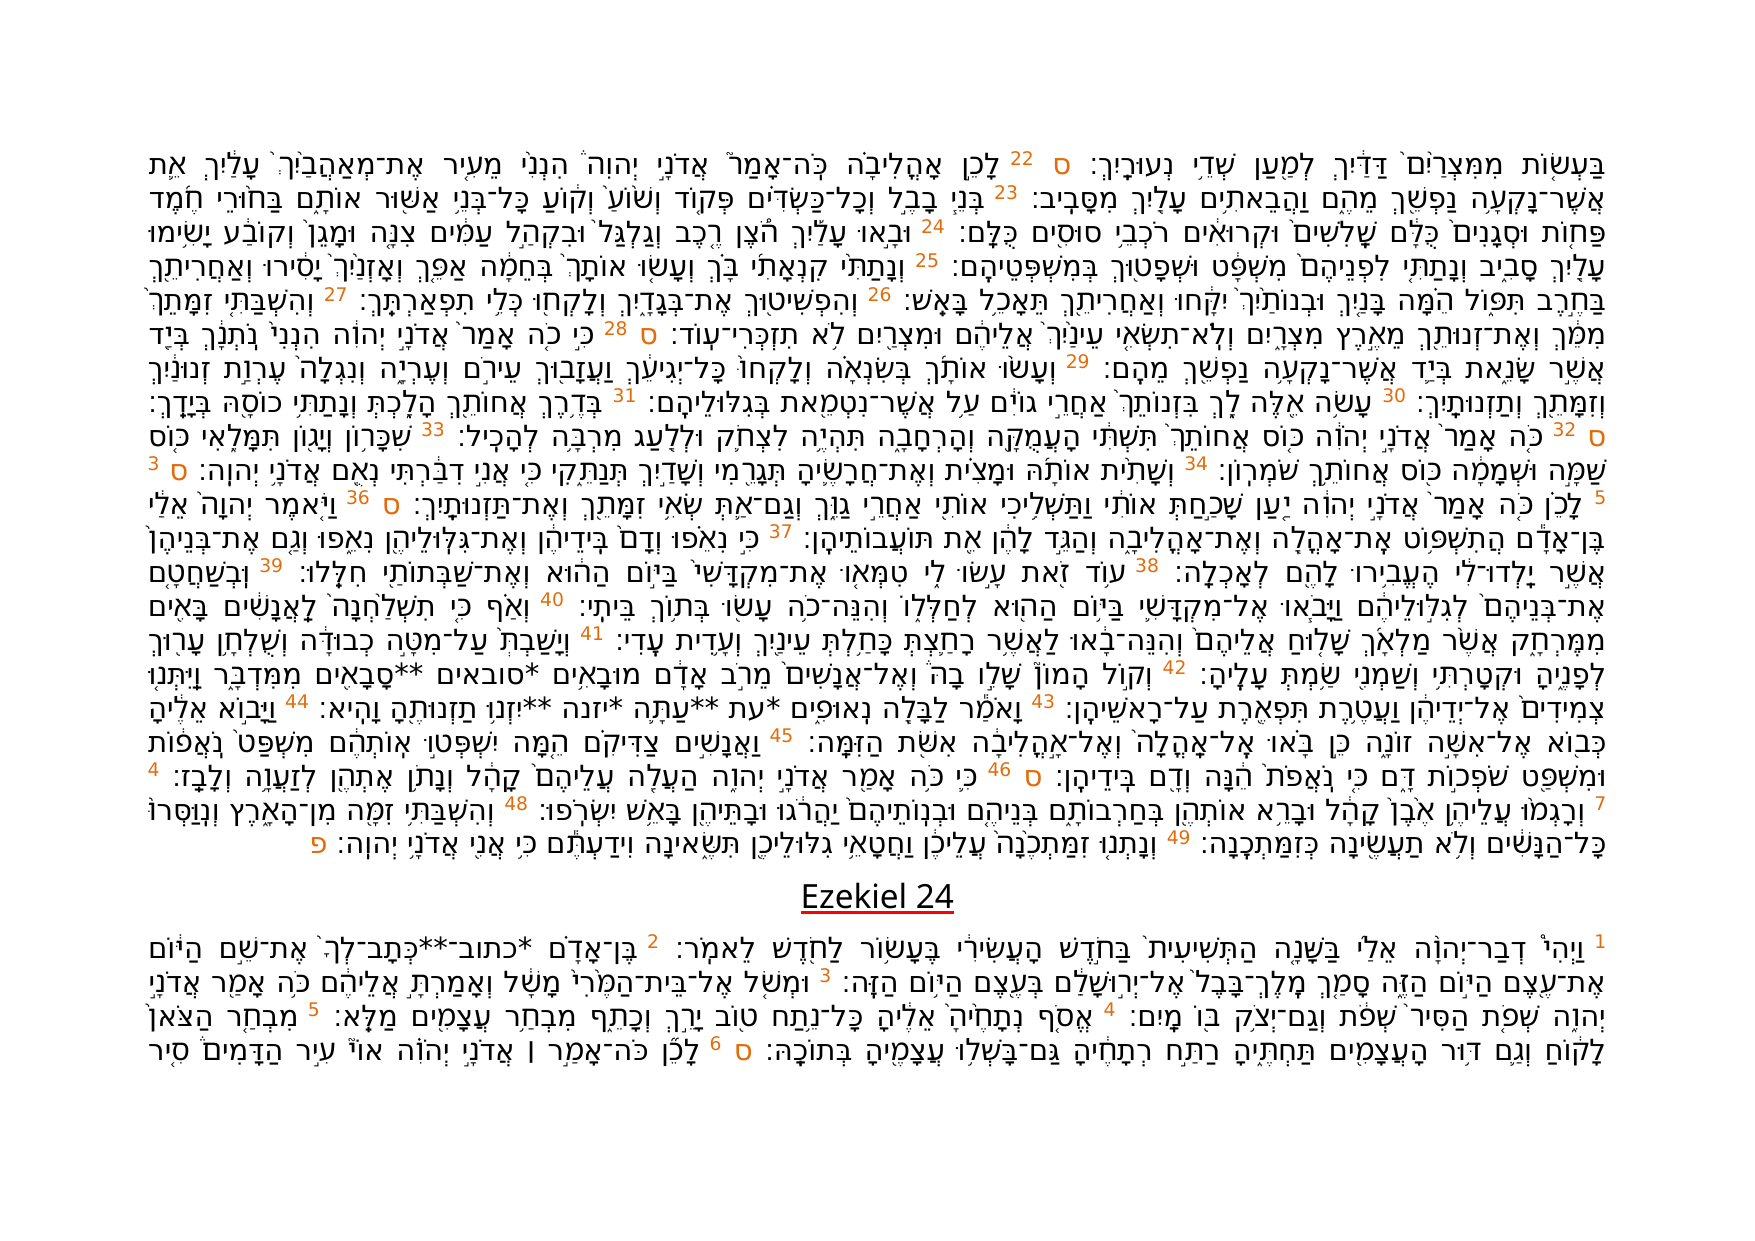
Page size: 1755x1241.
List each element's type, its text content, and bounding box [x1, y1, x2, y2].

text 1 וַיְהִי֩ דְבַר־יְהוָ֨ה אֵלַ֜י בַּשָּׁנָ֤ה הַתְּשִׁיעִית֙ בַּחֹ֣דֶשׁ הָעֲשִׂירִ֔י בֶּעָשׂ֥וֹר לַחֹ֖דֶשׁ לֵאמֹֽר׃ 2 בֶּן־אָדָ֗ם *כתוב־**כְּתָב־לְךָ֙ אֶת־שֵׁ֣ם הַיּ֔וֹם אֶת־עֶ֖צֶם הַיּ֣וֹם הַזֶּ֑ה סָמַ֤ךְ מֶֽלֶךְ־בָּבֶל֙ אֶל־יְר֣וּשָׁלִַ֔ם בְּעֶ֖צֶם הַיּ֥וֹם הַזֶּֽה׃ ‬‬3 וּמְשֹׁ֤ל אֶל־בֵּית־הַמֶּ֙רִי֙ מָשָׁ֔ל וְאָמַרְתָּ֣ אֲלֵיהֶ֔ם כֹּ֥ה אָמַ֖ר אֲדֹנָ֣י יְהוִ֑ה שְׁפֹ֤ת הַסִּיר֙ שְׁפֹ֔ת וְגַם־יְצֹ֥ק בּ֖וֹ מָֽיִם׃ ‬‬4 אֱסֹ֤ף נְתָחֶ֙יהָ֙ אֵלֶ֔יהָ כָּל־נֵ֥תַח ט֖וֹב יָרֵ֣ךְ וְכָתֵ֑ף מִבְחַ֥ר עֲצָמִ֖ים מַלֵּֽא׃ ‬‬5 מִבְחַ֤ר הַצֹּאן֙ לָק֔וֹחַ וְגַ֛ם דּ֥וּר הָעֲצָמִ֖ים תַּחְתֶּ֑יהָ רַתַּ֣ח רְתָחֶ֔יהָ גַּם־בָּשְׁל֥וּ עֲצָמֶ֖יהָ בְּתוֹכָֽהּ׃ ס ‬‬6 לָכֵ֞ן כֹּה־אָמַ֣ר ׀ אֲדֹנָ֣י יְהֹוִ֗ה אוֹי֮ עִ֣יר הַדָּמִים֒ סִ֚יר [148, 931, 1606, 1067]
text 1 וַיְהִ֥י דְבַר־יְהוָ֖ה אֵלַ֥י לֵאמֹֽר׃ 2 בֶּן־אָדָ֑ם שְׁתַּ֣יִם נָשִׁ֔ים בְּנ֥וֹת אֵם־אַחַ֖ת הָיֽוּ׃ ‬‬3 וַתִּזְנֶ֣ינָה בְמִצְרַ֔יִם בִּנְעוּרֵיהֶ֖ן זָנ֑וּ שָׁ֚מָּה מֹעֲכ֣וּ שְׁדֵיהֶ֔ן וְשָׁ֣ם עִשּׂ֔וּ דַּדֵּ֖י בְּתוּלֵיהֶֽן׃ ‬‬4 וּשְׁמוֹתָ֗ן אָהֳלָ֤ה הַגְּדוֹלָה֙ וְאָהֳלִיבָ֣ה אֲחוֹתָ֔הּ וַתִּֽהְיֶ֣ינָה לִ֔י וַתֵּלַ֖דְנָה בָּנִ֣ים וּבָנ֑וֹת וּשְׁמוֹתָ֕ן שֹׁמְר֣וֹן אָהֳלָ֔ה וִירוּשָׁלַ֖͏ִם אָהֳלִיבָֽה׃ ‬‬5 וַתִּ֥זֶן אָהֳלָ֖ה תַּחְתָּ֑י וַתַּעְגַּב֙ עַֽל־מְאַהֲבֶ֔יהָ אֶל־אַשּׁ֖וּר קְרוֹבִֽים׃ ‬‬6 לְבֻשֵׁ֤י תְכֵ֙לֶת֙ פַּח֣וֹת וּסְגָנִ֔ים בַּח֥וּרֵי חֶ֖מֶד כֻּלָּ֑ם פָּרָשִׁ֕ים רֹכְבֵ֖י סוּסִֽים׃ ‬‬7 וַתִּתֵּ֤ן תַּזְנוּתֶ֙יהָ֙ עֲלֵיהֶ֔ם מִבְחַ֥ר בְּנֵֽי־אַשּׁ֖וּר כֻּלָּ֑ם וּבְכֹ֧ל אֲשֶׁר־עֽ͏ָגְבָ֛ה בְּכָל־גִּלּוּלֵיהֶ֖ם נִטְמָֽאָה׃ ‬‬8 וְאֶת־תַּזְנוּתֶ֤יהָ מִמִּצְרַ֙יִם֙ לֹ֣א עָזָ֔בָה כִּ֤י אוֹתָהּ֙ שָׁכְב֣וּ בִנְעוּרֶ֔יהָ וְהֵ֥מָּה עִשּׂ֖וּ דַּדֵּ֣י בְתוּלֶ֑יהָ וַיִּשְׁפְּכ֥וּ תַזְנוּתָ֖ם עָלֶֽיהָ׃ ‬‬9 לָכֵ֥ן נְתַתִּ֖יהָ בְּיַד־מְאַֽהֲבֶ֑יהָ בְּיַד֙ בְּנֵ֣י אַשּׁ֔וּר אֲשֶׁ֥ר עָגְבָ֖ה עֲלֵיהֶֽם׃ ‬‬10 הֵמָּה֮ גִּלּ֣וּ עֶרְוָתָהּ֒ בָּנֶ֤יהָ וּבְנוֹתֶ֙יהָ֙ לָקָ֔חוּ וְאוֹתָ֖הּ בַּחֶ֣רֶב הָרָ֑גוּ וַתְּהִי־שֵׁם֙ לַנָּשִׁ֔ים וּשְׁפוּטִ֖ים עָ֥שׂוּ בָֽהּ׃ ס ‬‬11 וַתֵּ֙רֶא֙ אֲחוֹתָ֣הּ אָהֳלִיבָ֔ה וַתַּשְׁחֵ֥ת עַגְבָתָ֖הּ מִמֶּ֑נָּה וְאֶת־תַּ֨זְנוּתֶ֔יהָ מִזְּנוּנֵ֖י אֲחוֹתָֽהּ׃ ‬‬12 אֶל־בְּנֵי֩ אַשּׁ֨וּר עָגָ֜בָה פַּח֨וֹת וּסְגָנִ֤ים קְרֹבִים֙ לְבֻשֵׁ֣י מִכְל֔וֹל פָּרָשִׁ֖ים רֹכְבֵ֣י סוּסִ֑ים בַּח֥וּרֵי חֶ֖מֶד כֻּלָּֽם׃ ‬‬13 וָאֵ֖רֶא כִּ֣י נִטְמָ֑אָה דֶּ֥רֶךְ אֶחָ֖ד לִשְׁתֵּיהֶֽן׃ ‬‬14 וַתּ֖וֹסֶף אֶל־תַּזְנוּתֶ֑יהָ וַתֵּ֗רֶא אַנְשֵׁי֙ מְחֻקֶּ֣ה עַל־הַקִּ֔יר צַלְמֵ֣י *כשדיים **כַשְׂדִּ֔ים חֲקֻקִ֖ים בַּשָּׁשַֽׁר׃ ‬‬15 חֲגוֹרֵ֨י אֵז֜וֹר בְּמָתְנֵיהֶ֗ם סְרוּחֵ֤י טְבוּלִים֙ בְּרָ֣אשֵׁיהֶ֔ם מַרְאֵ֥ה שָׁלִשִׁ֖ים כֻּלָּ֑ם דְּמ֤וּת בְּנֵֽי־בָבֶל֙ כַּשְׂדִּ֔ים אֶ֖רֶץ מוֹלַדְתָּֽם׃ ‬‬16 *ותעגב **וַתַּעְגְּבָ֥ה עֲלֵיהֶ֖ם לְמַרְאֵ֣ה עֵינֶ֑יהָ וַתִּשְׁלַ֧ח מַלְאָכִ֛ים אֲלֵיהֶ֖ם כַּשְׂדִּֽימָה׃ ‬‬17 וַיָּבֹ֨אוּ אֵלֶ֤יהָ בְנֵֽי־בָבֶל֙ לְמִשְׁכַּ֣ב דֹּדִ֔ים וַיְטַמְּא֥וּ אוֹתָ֖הּ בְּתַזְנוּתָ֑ם וַתִּ֨טְמָא־בָ֔ם וַתֵּ֥קַע נַפְשָׁ֖הּ מֵהֶֽם׃ ‬‬18 וַתְּגַל֙ תַּזְנוּתֶ֔יהָ וַתְּגַ֖ל אֶת־עֶרְוָתָ֑הּ וַתֵּ֤קַע נַפְשִׁי֙ מֵֽעָלֶ֔יהָ כַּאֲשֶׁ֛ר נָקְעָ֥ה נַפְשִׁ֖י מֵעַ֥ל אֲחוֹתָֽהּ׃ ‬‬19 וַתַּרְבֶּ֖ה אֶת־תַּזְנוּתֶ֑יהָ לִזְכֹּר֙ אֶת־יְמֵ֣י נְעוּרֶ֔יהָ אֲשֶׁ֥ר זָנְתָ֖ה בְּאֶ֥רֶץ מִצְרָֽיִם׃ ‬‬20 וַֽתַּעְגְּבָ֔ה עַ֖ל פִּֽלַגְשֵׁיהֶ֑ם אֲשֶׁ֤ר בְּשַׂר־חֲמוֹרִים֙ בְּשָׂרָ֔ם וְזִרְמַ֥ת סוּסִ֖ים זִרְמָתָֽם׃ ‬‬21 וַֽתִּפְקְדִ֔י אֵ֖ת זִמַּ֣ת נְעוּרָ֑יִךְ בַּעְשׂ֤וֹת מִמִּצְרַ֙יִם֙ דַּדַּ֔יִךְ לְמַ֖עַן שְׁדֵ֥י נְעוּרָֽיִךְ׃ ס ‬‬22 לָכֵ֣ן אָהֳלִיבָ֗ה כֹּֽה־אָמַר֮ אֲדֹנָ֣י יְהוִה֒ הִנְנִ֨י מֵעִ֤יר אֶת־מְאַהֲבַ֙יִךְ֙ עָלַ֔יִךְ אֵ֛ת אֲשֶׁר־נָקְעָ֥ה נַפְשֵׁ֖ךְ מֵהֶ֑ם וַהֲבֵאתִ֥ים עָלַ֖יִךְ מִסָּבִֽיב׃ ‬‬23 בְּנֵ֧י בָבֶ֣ל וְכָל־כַּשְׂדִּ֗ים פְּק֤וֹד וְשׁ֙וֹעַ֙ וְק֔וֹעַ כָּל־בְּנֵ֥י אַשּׁ֖וּר אוֹתָ֑ם בַּח֨וּרֵי חֶ֜מֶד פַּח֤וֹת וּסְגָנִים֙ כֻּלָּ֔ם שָֽׁלִשִׁים֙ וּקְרוּאִ֔ים רֹכְבֵ֥י סוּסִ֖ים כֻּלָּֽם׃ ‬‬24 וּבָ֣אוּ עָלַ֡יִךְ הֹ֠צֶן רֶ֤כֶב וְגַלְגַּל֙ וּבִקְהַ֣ל עַמִּ֔ים צִנָּ֤ה וּמָגֵן֙ וְקוֹבַ֔ע יָשִׂ֥ימוּ עָלַ֖יִךְ סָבִ֑יב וְנָתַתִּ֤י לִפְנֵיהֶם֙ מִשְׁפָּ֔ט וּשְׁפָט֖וּךְ בְּמִשְׁפְּטֵיהֶֽם׃ ‬‬25 וְנָתַתִּ֨י קִנְאָתִ֜י בָּ֗ךְ וְעָשׂ֤וּ אוֹתָךְ֙ בְּחֵמָ֔ה אַפֵּ֤ךְ וְאָזְנַ֙יִךְ֙ יָסִ֔ירוּ וְאַחֲרִיתֵ֖ךְ בַּחֶ֣רֶב תִּפּ֑וֹל הֵ֗מָּה בָּנַ֤יִךְ וּבְנוֹתַ֙יִךְ֙ יִקָּ֔חוּ וְאַחֲרִיתֵ֖ךְ תֵּאָכֵ֥ל בָּאֵֽשׁ׃ ‬‬26 וְהִפְשִׁיט֖וּךְ אֶת־בְּגָדָ֑יִךְ וְלָקְח֖וּ כְּלֵ֥י תִפְאַרְתֵּֽךְ׃ ‬‬27 וְהִשְׁבַּתִּ֤י זִמָּתֵךְ֙ מִמֵּ֔ךְ וְאֶת־זְנוּתֵ֖ךְ מֵאֶ֣רֶץ מִצְרָ֑יִם וְלֹֽא־תִשְׂאִ֤י עֵינַ֙יִךְ֙ אֲלֵיהֶ֔ם וּמִצְרַ֖יִם לֹ֥א תִזְכְּרִי־עֽוֹד׃ ס ‬‬28 כִּ֣י כֹ֤ה אָמַר֙ אֲדֹנָ֣י יְהוִ֔ה הִנְנִי֙ נֹֽתְנָ֔ךְ בְּיַ֖ד אֲשֶׁ֣ר שָׂנֵ֑את בְּיַ֛ד אֲשֶׁר־נָקְעָ֥ה נַפְשֵׁ֖ךְ מֵהֶֽם׃ ‬‬29 וְעָשׂ֨וּ אוֹתָ֜ךְ בְּשִׂנְאָ֗ה וְלָקְחוּ֙ כָּל־יְגִיעֵ֔ךְ וַעֲזָב֖וּךְ עֵירֹ֣ם וְעֶרְיָ֑ה וְנִגְלָה֙ עֶרְוַ֣ת זְנוּנַ֔יִךְ וְזִמָּתֵ֖ךְ וְתַזְנוּתָֽיִךְ׃ ‬‬30 עָשֹׂ֥ה אֵ֖לֶּה לָ֑ךְ בִּזְנוֹתֵךְ֙ אַחֲרֵ֣י גוֹיִ֔ם עַ֥ל אֲשֶׁר־נִטְמֵ֖את בְּגִלּוּלֵיהֶֽם׃ ‬‬31 בְּדֶ֥רֶךְ אֲחוֹתֵ֖ךְ הָלָ֑כְתְּ וְנָתַתִּ֥י כוֹסָ֖הּ בְּיָדֵֽךְ׃ ס ‬‬32 כֹּ֤ה אָמַר֙ אֲדֹנָ֣י יְהֹוִ֔ה כּ֤וֹס אֲחוֹתֵךְ֙ תִּשְׁתִּ֔י הָעֲמֻקָּ֖ה וְהָרְחָבָ֑ה תִּהְיֶ֥ה לִצְחֹ֛ק וּלְלַ֖עַג מִרְבָּ֥ה לְהָכִֽיל׃ ‬‬33 שִׁכָּר֥וֹן וְיָג֖וֹן תִּמָּלֵ֑אִי כּ֚וֹס שַׁמָּ֣ה וּשְׁמָמָ֔ה כּ֖וֹס אֲחוֹתֵ֥ךְ שֹׁמְרֽוֹן׃ ‬‬34 וְשָׁתִ֨ית אוֹתָ֜הּ וּמָצִ֗ית וְאֶת־חֲרָשֶׂ֛יהָ תְּגָרֵ֖מִי וְשָׁדַ֣יִךְ תְּנַתֵּ֑קִי כִּ֚י אֲנִ֣י דִבַּ֔רְתִּי נְאֻ֖ם אֲדֹנָ֥י יְהוִֽה׃ ס ‬‬35 לָכֵ֗ן כֹּ֤ה אָמַר֙ אֲדֹנָ֣י יְהוִ֔ה יַ֚עַן שָׁכַ֣חַתְּ אוֹתִ֔י וַתַּשְׁלִ֥יכִי אוֹתִ֖י אַחֲרֵ֣י גַוֵּ֑ךְ וְגַם־אַ֛תְּ שְׂאִ֥י זִמָּתֵ֖ךְ וְאֶת־תַּזְנוּתָֽיִךְ׃ ס ‬‬36 וַיֹּ֤אמֶר יְהוָה֙ אֵלַ֔י בֶּן־אָדָ֕ם הֲתִשְׁפּ֥וֹט אֶֽת־אָהֳלָ֖ה וְאֶת־אָהֳלִיבָ֑ה וְהַגֵּ֣ד לָהֶ֔ן אֵ֖ת תּוֹעֲבוֹתֵיהֶֽן׃ ‬‬37 כִּ֣י נִאֵ֗פוּ וְדָם֙ בִּֽידֵיהֶ֔ן וְאֶת־גִּלּֽוּלֵיהֶ֖ן נִאֵ֑פוּ וְגַ֤ם אֶת־בְּנֵיהֶן֙ אֲשֶׁ֣ר יָֽלְדוּ־לִ֔י הֶעֱבִ֥ירוּ לָהֶ֖ם לְאָכְלָֽה׃ ‬‬38 ע֥וֹד זֹ֖את עָ֣שׂוּ לִ֑י טִמְּא֤וּ אֶת־מִקְדָּשִׁי֙ בַּיּ֣וֹם הַה֔וּא וְאֶת־שַׁבְּתוֹתַ֖י חִלֵּֽלוּ׃ ‬‬39 וּֽבְשַׁחֲטָ֤ם אֶת־בְּנֵיהֶם֙ לְגִלּ֣וּלֵיהֶ֔ם וַיָּבֹ֧אוּ אֶל־מִקְדָּשִׁ֛י בַּיּ֥וֹם הַה֖וּא לְחַלְּל֑וֹ וְהִנֵּה־כֹ֥ה עָשׂ֖וּ בְּת֥וֹךְ בֵּיתִֽי׃ ‬‬40 וְאַ֗ף כִּ֤י תִשְׁלַ֙חְנָה֙ לַֽאֲנָשִׁ֔ים בָּאִ֖ים מִמֶּרְחָ֑ק אֲשֶׁ֨ר מַלְאָ֜ךְ שָׁל֤וּחַ אֲלֵיהֶם֙ וְהִנֵּה־בָ֔אוּ לַאֲשֶׁ֥ר רָחַ֛צְתְּ כָּחַ֥לְתְּ עֵינַ֖יִךְ וְעָ֥דִית עֶֽדִי׃ ‬‬41 וְיָשַׁבְתְּ֙ עַל־מִטָּ֣ה כְבוּדָּ֔ה וְשֻׁלְחָ֥ן עָר֖וּךְ לְפָנֶ֑יהָ וּקְטָרְתִּ֥י וְשַׁמְנִ֖י שַׂ֥מְתְּ עָלֶֽיהָ׃ ‬‬42 וְק֣וֹל הָמוֹן֮ שָׁלֵ֣ו בָהּ֒ וְאֶל־אֲנָשִׁים֙ מֵרֹ֣ב אָדָ֔ם מוּבָאִ֥ים *סובאים **סָבָאִ֖ים מִמִּדְבָּ֑ר וַֽיִּתְּנ֤וּ צְמִידִים֙ אֶל־יְדֵיהֶ֔ן וַעֲטֶ֥רֶת תִּפְאֶ֖רֶת עַל־רָאשֵׁיהֶֽן׃ ‬‬43 וָאֹמַ֕ר לַבָּלָ֖ה נִֽאוּפִ֑ים *עת **עַתָּ֛ה *יזנה **יִזְנ֥וּ תַזְנוּתֶ֖הָ וָהִֽיא׃ ‬‬44 וַיָּב֣וֹא אֵלֶ֔יהָ כְּב֖וֹא אֶל־אִשָּׁ֣ה זוֹנָ֑ה כֵּ֣ן בָּ֗אוּ אֶֽל־אָֽהֳלָה֙ וְאֶל־אָ֣הֳלִיבָ֔ה אִשֹּׁ֖ת הַזִּמָּֽה׃ ‬‬45 וַאֲנָשִׁ֣ים צַדִּיקִ֗ם הֵ֚מָּה יִשְׁפְּט֣וּ אֽוֹתְהֶ֔ם מִשְׁפַּט֙ נֹֽאֲפ֔וֹת וּמִשְׁפַּ֖ט שֹׁפְכ֣וֹת דָּ֑ם כִּ֤י נֹֽאֲפֹת֙ הֵ֔נָּה וְדָ֖ם בִּֽידֵיהֶֽן׃ ס ‬‬46 כִּ֛י כֹּ֥ה אָמַ֖ר אֲדֹנָ֣י יְהוִ֑ה הַעֲלֵ֤ה עֲלֵיהֶם֙ קָהָ֔ל וְנָתֹ֥ן אֶתְהֶ֖ן לְזַעֲוָ֥ה וְלָבַֽז׃ ‬‬47 וְרָגְמ֨וּ עֲלֵיהֶ֥ן אֶ֙בֶן֙ קָהָ֔ל וּבָרֵ֥א אוֹתְהֶ֖ן בְּחַרְבוֹתָ֑ם בְּנֵיהֶ֤ם וּבְנֽוֹתֵיהֶם֙ יַהֲרֹ֔גוּ וּבָתֵּיהֶ֖ן בָּאֵ֥שׁ יִשְׂרֹֽפוּ׃ ‬‬48 וְהִשְׁבַּתִּ֥י זִמָּ֖ה מִן־הָאָ֑רֶץ וְנִֽוַּסְּרוּ֙ כָּל־הַנָּשִׁ֔ים וְלֹ֥א תַעֲשֶׂ֖ינָה כְּזִמַּתְכֶֽנָה׃ ‬‬49 וְנָתְנ֤וּ זִמַּתְכֶ֙נָה֙ עֲלֵיכֶ֔ן וַחֲטָאֵ֥י גִלּוּלֵיכֶ֖ן תִּשֶּׂ֑אינָה וִידַעְתֶּ֕ם כִּ֥י אֲנִ֖י אֲדֹנָ֥י יְהוִֽה׃ פ ‬‬‬‬‬‬‬‬‬‬‬‬‬‬‬‬‬‬‬‬‬‬‬‬‬‬‬‬‬‬‬‬‬‬‬‬‬‬‬‬‬‬‬‬‬‬‬‬‬‬ [148, 148, 1606, 861]
text Ezekiel 24 [148, 873, 1606, 919]
